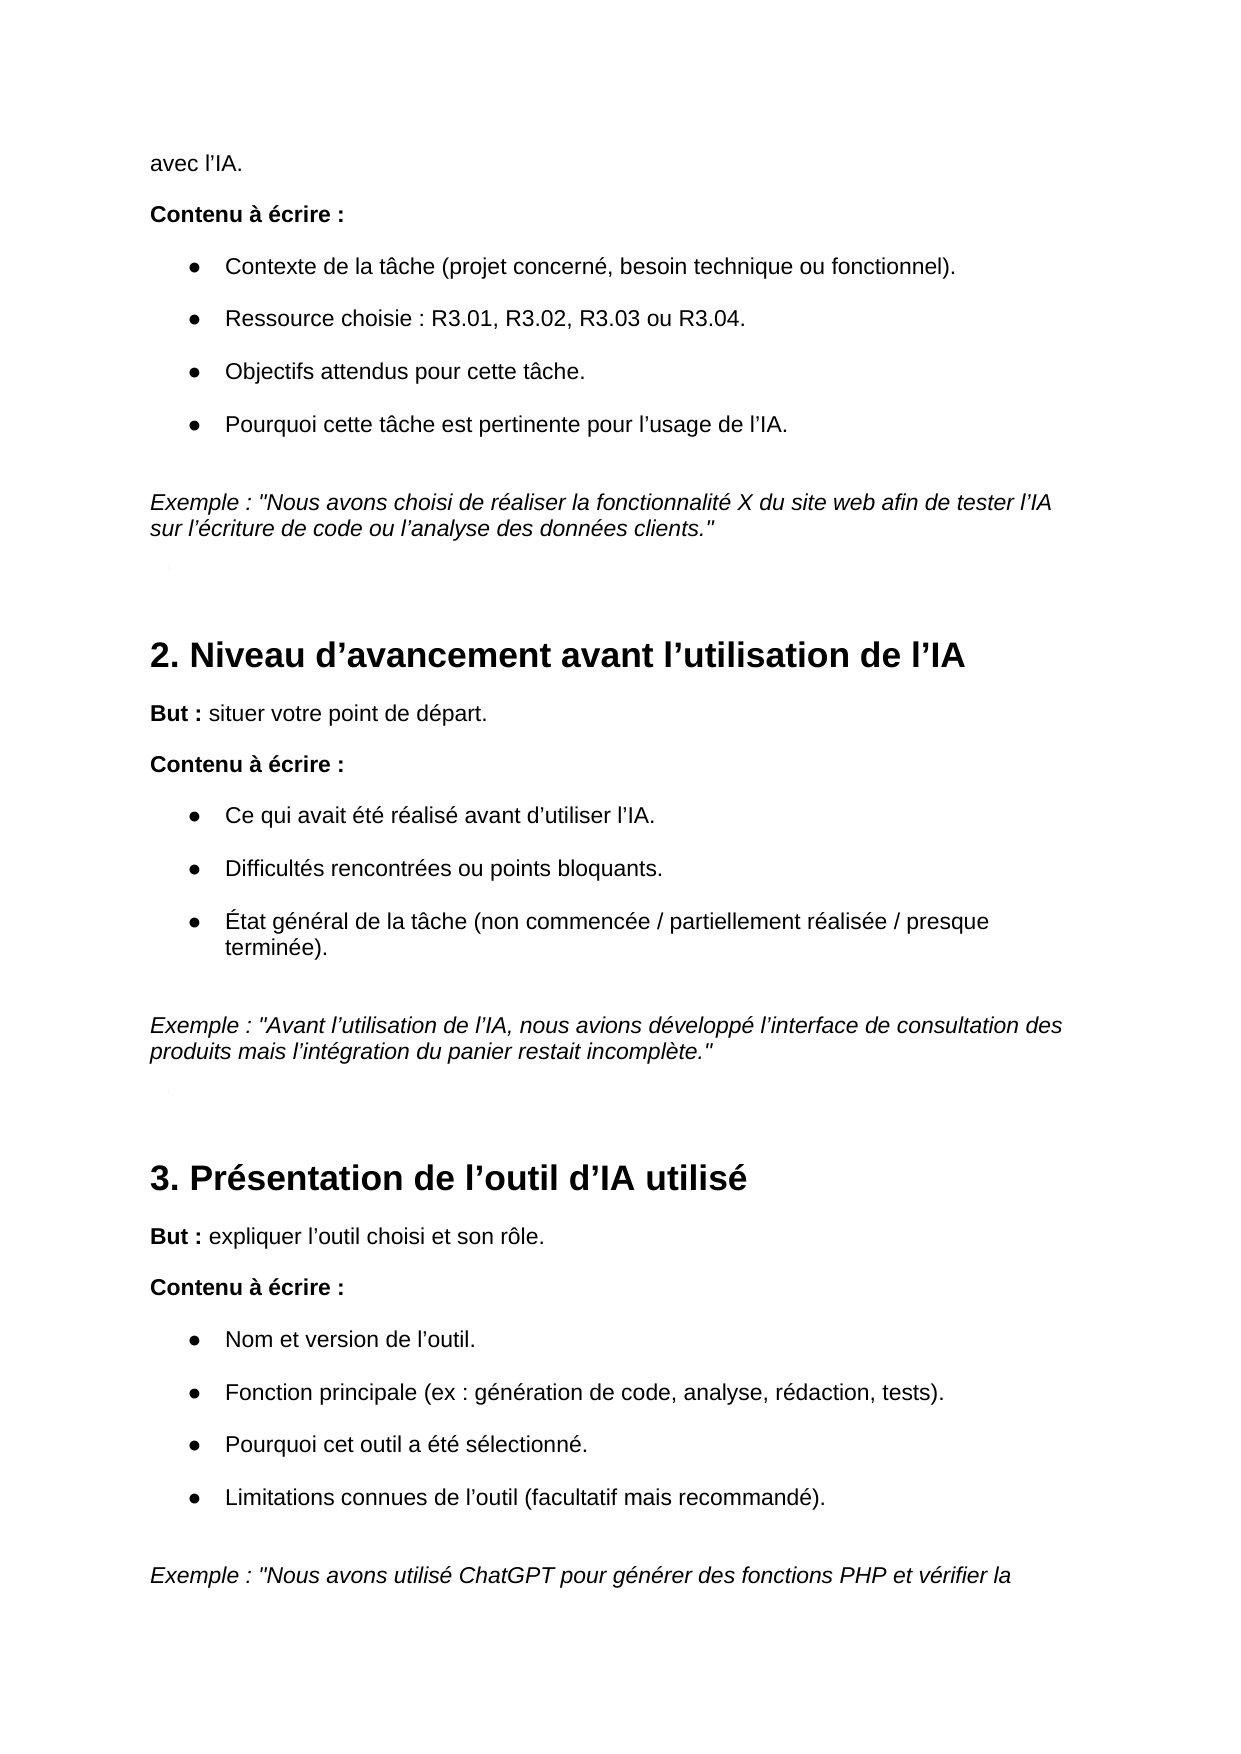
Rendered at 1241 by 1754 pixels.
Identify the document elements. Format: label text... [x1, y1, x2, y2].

text Exemple : "Nous avons utilisé ChatGPT pour générer des fonctions PHP et vérifier la [150, 1562, 1090, 1588]
text Exemple : "Nous avons choisi de réaliser la fonctionnalité X du site web afin de tester l’IA sur l’écriture de code ou l’analyse des données clients." [150, 488, 1090, 541]
text Exemple : "Avant l’utilisation de l’IA, nous avions développé l’interface de consultation des produits mais l’intégration du panier restait incomplète." [150, 1012, 1090, 1064]
list Ce qui avait été réalisé avant d’utiliser l’IA. [187, 802, 1090, 855]
list Pourquoi cette tâche est pertinente pour l’usage de l’IA. [187, 411, 1090, 463]
text But : situer votre point de départ. [150, 700, 1090, 726]
list Objectifs attendus pour cette tâche. [187, 358, 1090, 411]
text Contenu à écrire : [150, 1274, 1090, 1301]
list Pourquoi cet outil a été sélectionné. [187, 1431, 1090, 1484]
list État général de la tâche (non commencée / partiellement réalisée / presque terminée). [187, 908, 1090, 987]
list Ressource choisie : R3.01, R3.02, R3.03 ou R3.04. [187, 305, 1090, 358]
list Difficultés rencontrées ou points bloquants. [187, 855, 1090, 908]
text Contenu à écrire : [150, 201, 1090, 228]
list Nom et version de l’outil. [187, 1326, 1090, 1378]
subtitle 2. Niveau d’avancement avant l’utilisation de l’IA [150, 634, 1090, 675]
list Fonction principale (ex : génération de code, analyse, rédaction, tests). [187, 1378, 1090, 1431]
subtitle 3. Présentation de l’outil d’IA utilisé [150, 1157, 1090, 1198]
text But : expliquer l’outil choisi et son rôle. [150, 1223, 1090, 1249]
text avec l’IA. [150, 150, 1090, 176]
text Contenu à écrire : [150, 751, 1090, 777]
list Contexte de la tâche (projet concerné, besoin technique ou fonctionnel). [187, 253, 1090, 305]
list Limitations connues de l’outil (facultatif mais recommandé). [187, 1484, 1090, 1537]
